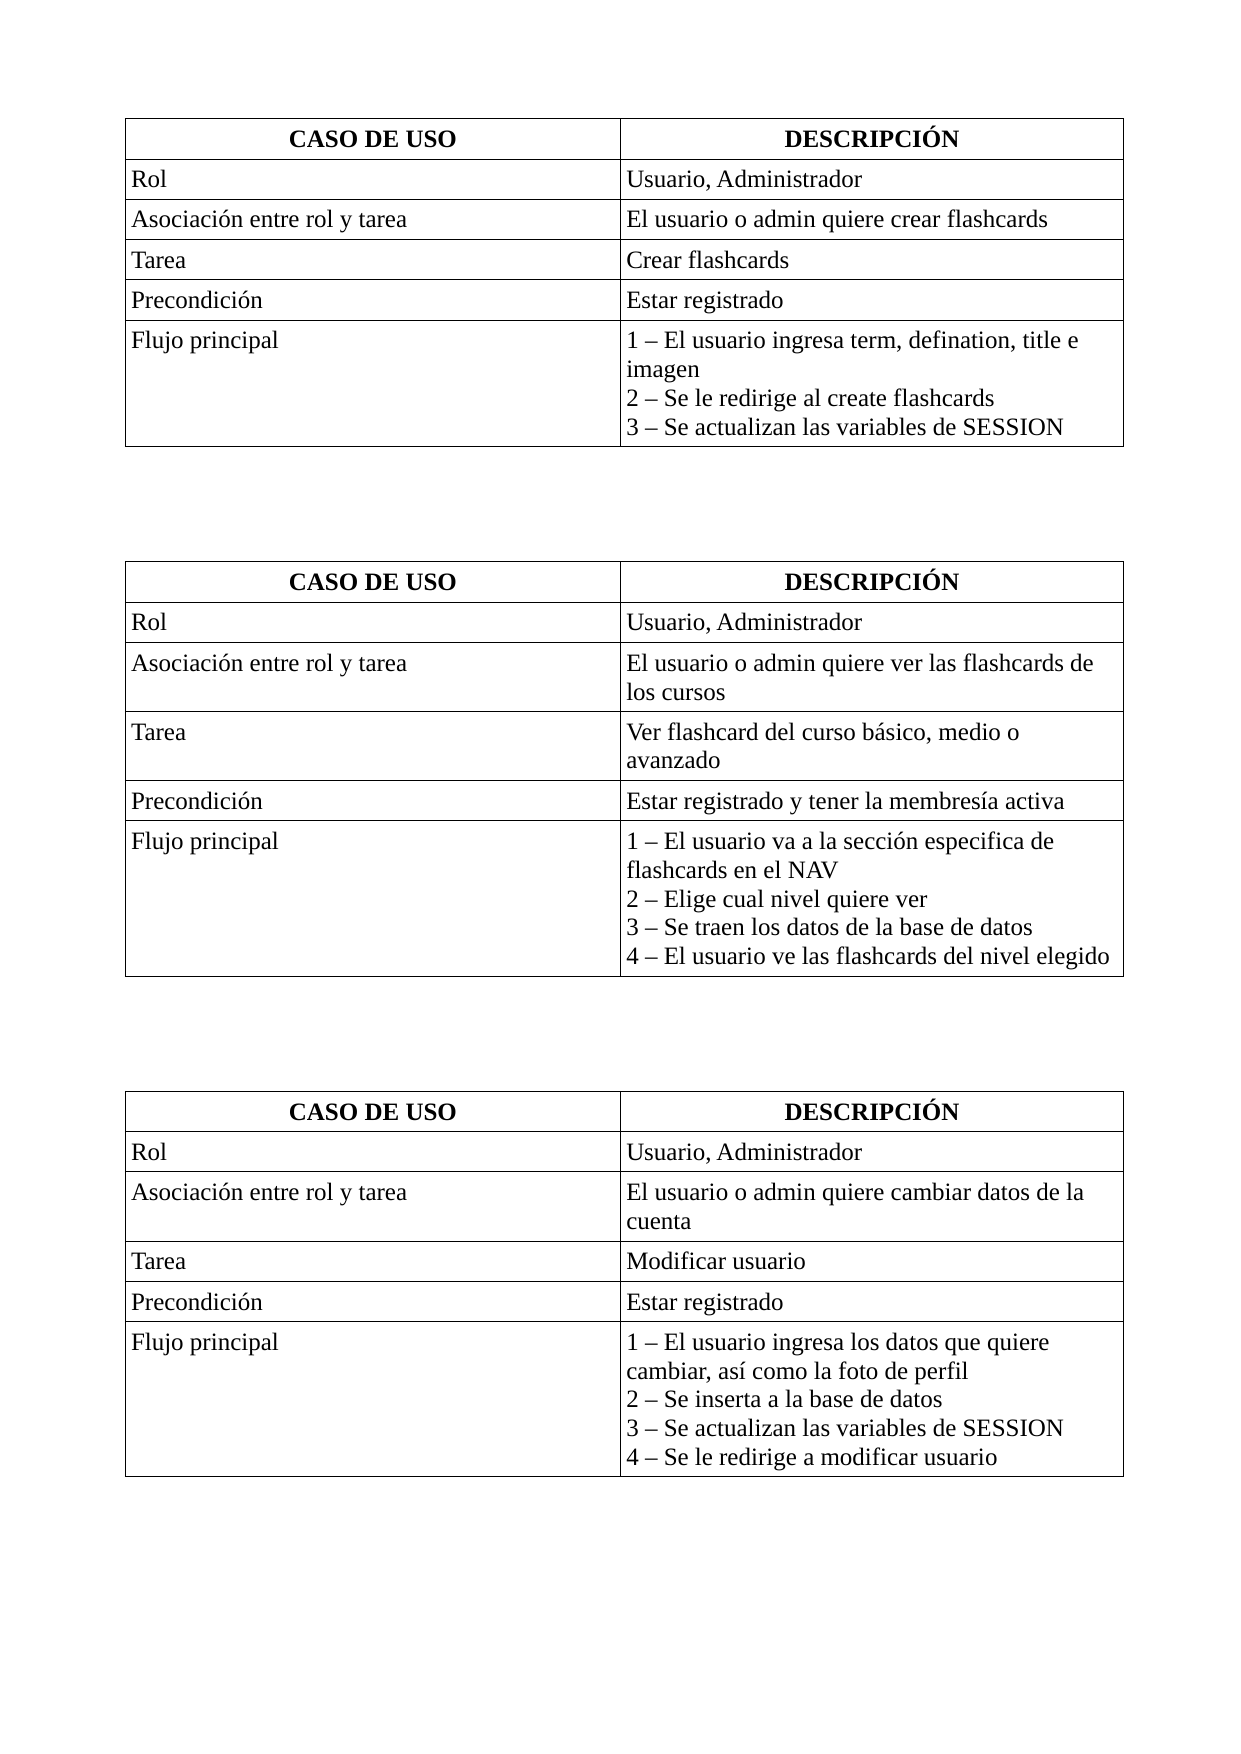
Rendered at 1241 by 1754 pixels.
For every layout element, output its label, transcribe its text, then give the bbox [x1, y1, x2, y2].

table_cell Estar registrado [621, 280, 1123, 320]
table_cell Usuario, Administrador [621, 603, 1123, 642]
table_header DESCRIPCIÓN [621, 562, 1123, 602]
table_cell Flujo principal [126, 321, 620, 446]
table_cell 1 – El usuario va a la sección especifica de flashcards en el NAV 2 – Elige cual nivel quiere ver 3 – Se traen los datos de la base de datos 4 – El usuario ve las flashcards del nivel elegido [621, 821, 1123, 976]
table_cell Estar registrado y tener la membresía activa [621, 781, 1123, 820]
table_cell Rol [126, 160, 620, 199]
table_cell Flujo principal [126, 1322, 620, 1476]
table_cell Precondición [126, 1282, 620, 1321]
table_cell Modificar usuario [621, 1242, 1123, 1281]
table_header DESCRIPCIÓN [621, 119, 1123, 158]
table_cell Rol [126, 1132, 620, 1171]
table_header CASO DE USO [126, 119, 620, 158]
table_cell Precondición [126, 781, 620, 820]
table_cell Flujo principal [126, 821, 620, 976]
table_cell El usuario o admin quiere crear flashcards [621, 200, 1123, 239]
table_header CASO DE USO [126, 562, 620, 602]
table_cell Usuario, Administrador [621, 1132, 1123, 1171]
table_cell Tarea [126, 712, 620, 780]
table_cell El usuario o admin quiere cambiar datos de la cuenta [621, 1172, 1123, 1241]
table_cell 1 – El usuario ingresa los datos que quiere cambiar, así como la foto de perfil 2 – Se inserta a la base de datos 3 – Se actualizan las variables de SESSION 4 – Se le redirige a modificar usuario [621, 1322, 1123, 1476]
table_header DESCRIPCIÓN [621, 1092, 1123, 1131]
table_cell Crear flashcards [621, 240, 1123, 279]
table_cell Asociación entre rol y tarea [126, 643, 620, 711]
table_cell Ver flashcard del curso básico, medio o avanzado [621, 712, 1123, 780]
table_cell Precondición [126, 280, 620, 320]
table_cell Asociación entre rol y tarea [126, 200, 620, 239]
table_cell Usuario, Administrador [621, 160, 1123, 199]
table_cell Tarea [126, 1242, 620, 1281]
table_cell Tarea [126, 240, 620, 279]
table_cell Estar registrado [621, 1282, 1123, 1321]
table_cell El usuario o admin quiere ver las flashcards de los cursos [621, 643, 1123, 711]
table_header CASO DE USO [126, 1092, 620, 1131]
table_cell Asociación entre rol y tarea [126, 1172, 620, 1241]
table_cell Rol [126, 603, 620, 642]
table_cell 1 – El usuario ingresa term, defination, title e imagen 2 – Se le redirige al create flashcards 3 – Se actualizan las variables de SESSION [621, 321, 1123, 446]
